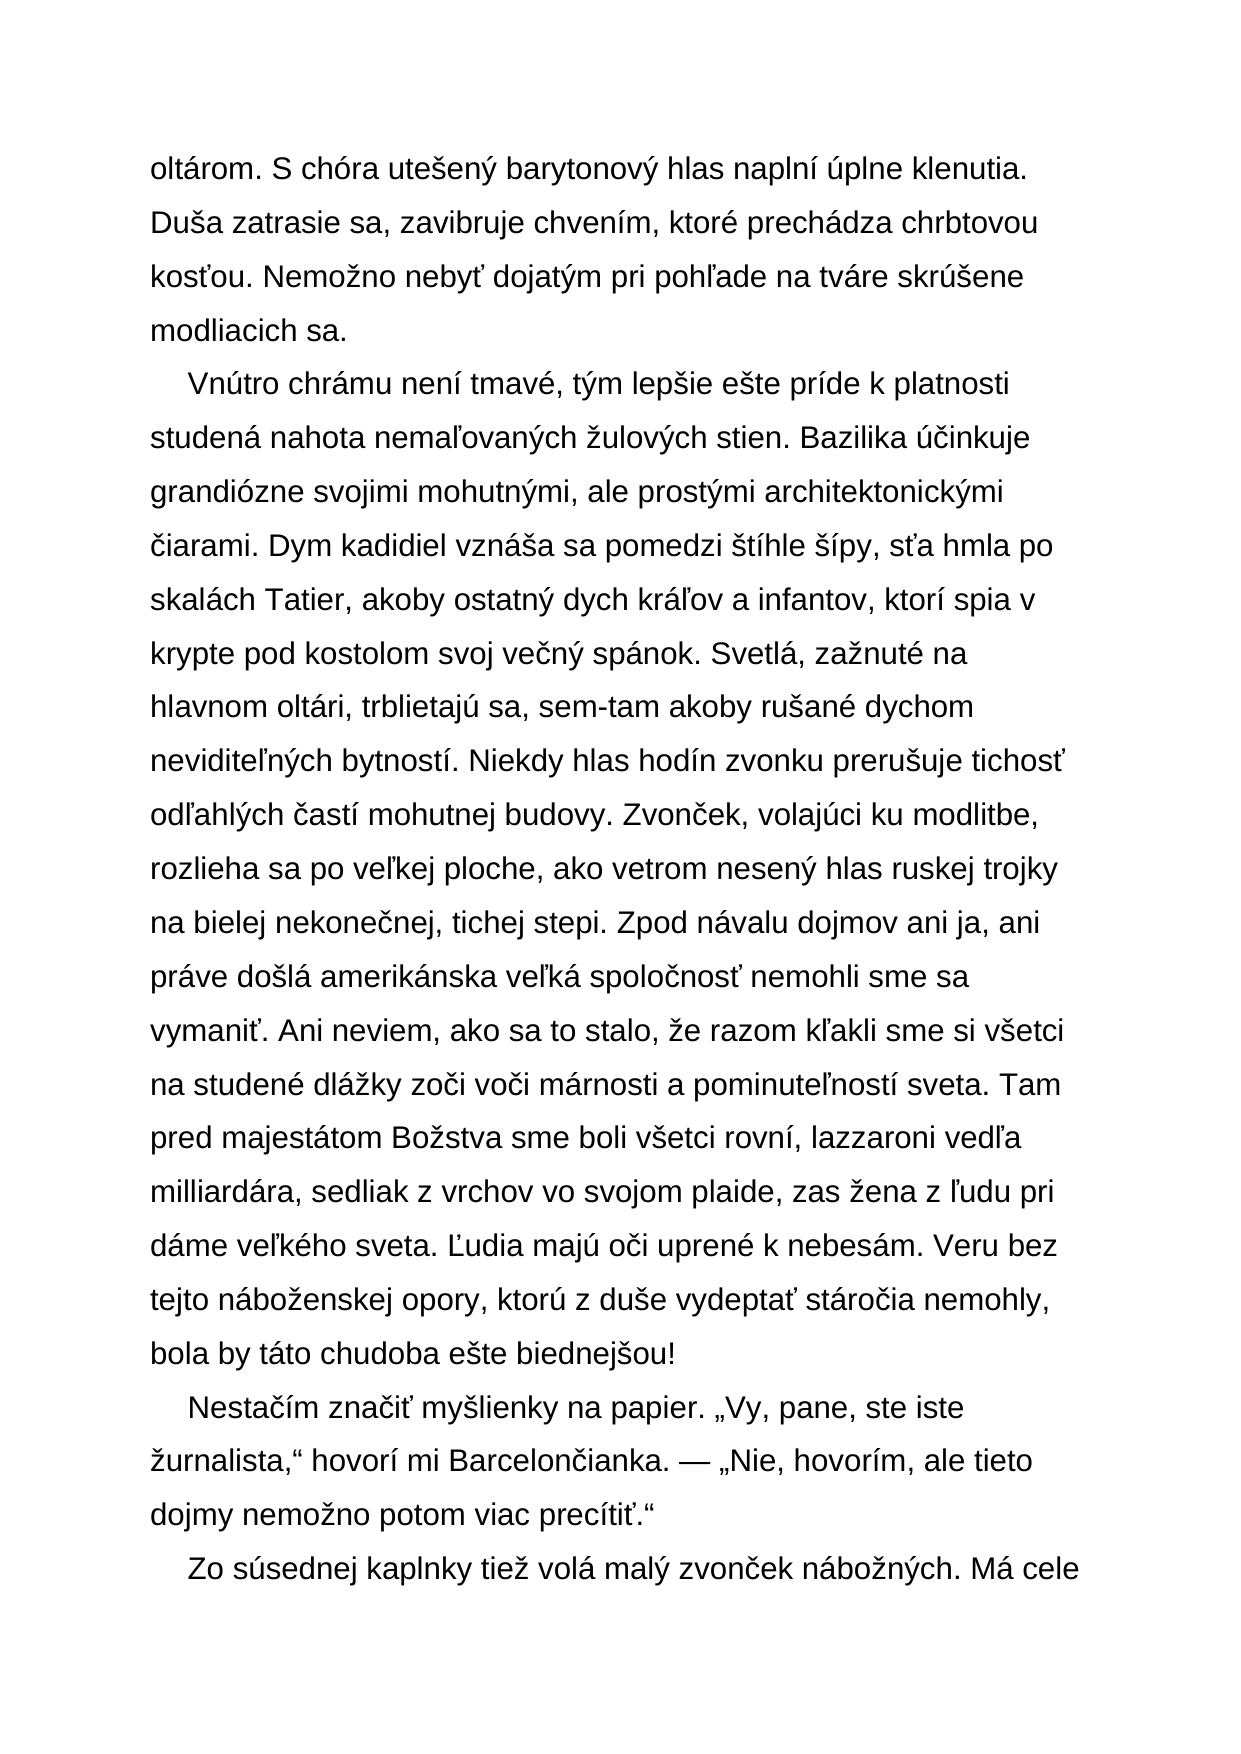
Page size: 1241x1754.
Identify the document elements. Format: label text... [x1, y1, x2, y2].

text Vnútro chrámu není tmavé, tým lepšie ešte príde k platnosti studená nahota nemaľovaných žulových stien. Bazilika účinkuje grandiózne svojimi mohutnými, ale prostými architektonickými čiarami. Dym kadidiel vznáša sa pomedzi štíhle šípy, sťa hmla po skalách Tatier, akoby ostatný dych kráľov a infantov, ktorí spia v krypte pod kostolom svoj večný spánok. Svetlá, zažnuté na hlavnom oltári, trblietajú sa, sem-tam akoby rušané dychom neviditeľ­ných bytností. Niekdy hlas hodín zvonku prerušuje tichosť odľah­lých častí mohutnej budovy. Zvonček, volajúci ku modlitbe, rozlieha sa po veľkej ploche, ako vetrom nesený hlas ruskej trojky na bielej nekonečnej, tichej stepi. Zpod návalu dojmov ani ja, ani práve došlá amerikánska veľká spoločnosť nemohli sme sa vymaniť. Ani neviem, ako sa to stalo, že razom kľakli sme si všetci na studené dlážky zoči voči márnosti a pominuteľností sveta. Tam pred majestátom Božstva sme boli všetci rovní, lazzaroni vedľa milliardára, sedliak z vrchov vo svojom plaide, zas žena z ľudu pri dáme veľkého sveta. Ľudia majú oči uprené k nebesám. Veru bez tejto náboženskej opory, ktorú z duše vydeptať stáročia nemohly, bola by táto chudoba ešte biednejšou! [150, 365, 1091, 1371]
text Nestačím značiť myšlienky na papier. „Vy, pane, ste iste žurnalista,“ hovorí mi Barcelončianka. — „Nie, hovorím, ale tieto dojmy nemožno potom viac precítiť.“ [150, 1389, 1091, 1532]
text Zo súsednej kaplnky tiež volá malý zvonček nábožných. Má cele [150, 1550, 1091, 1586]
text oltárom. S chóra utešený barytonový hlas naplní úplne klenutia. Duša zatrasie sa, zavibruje chvením, ktoré prechádza chrbtovou kosťou. Nemožno nebyť dojatým pri pohľade na tváre skrúšene modliacich sa. [150, 150, 1091, 347]
